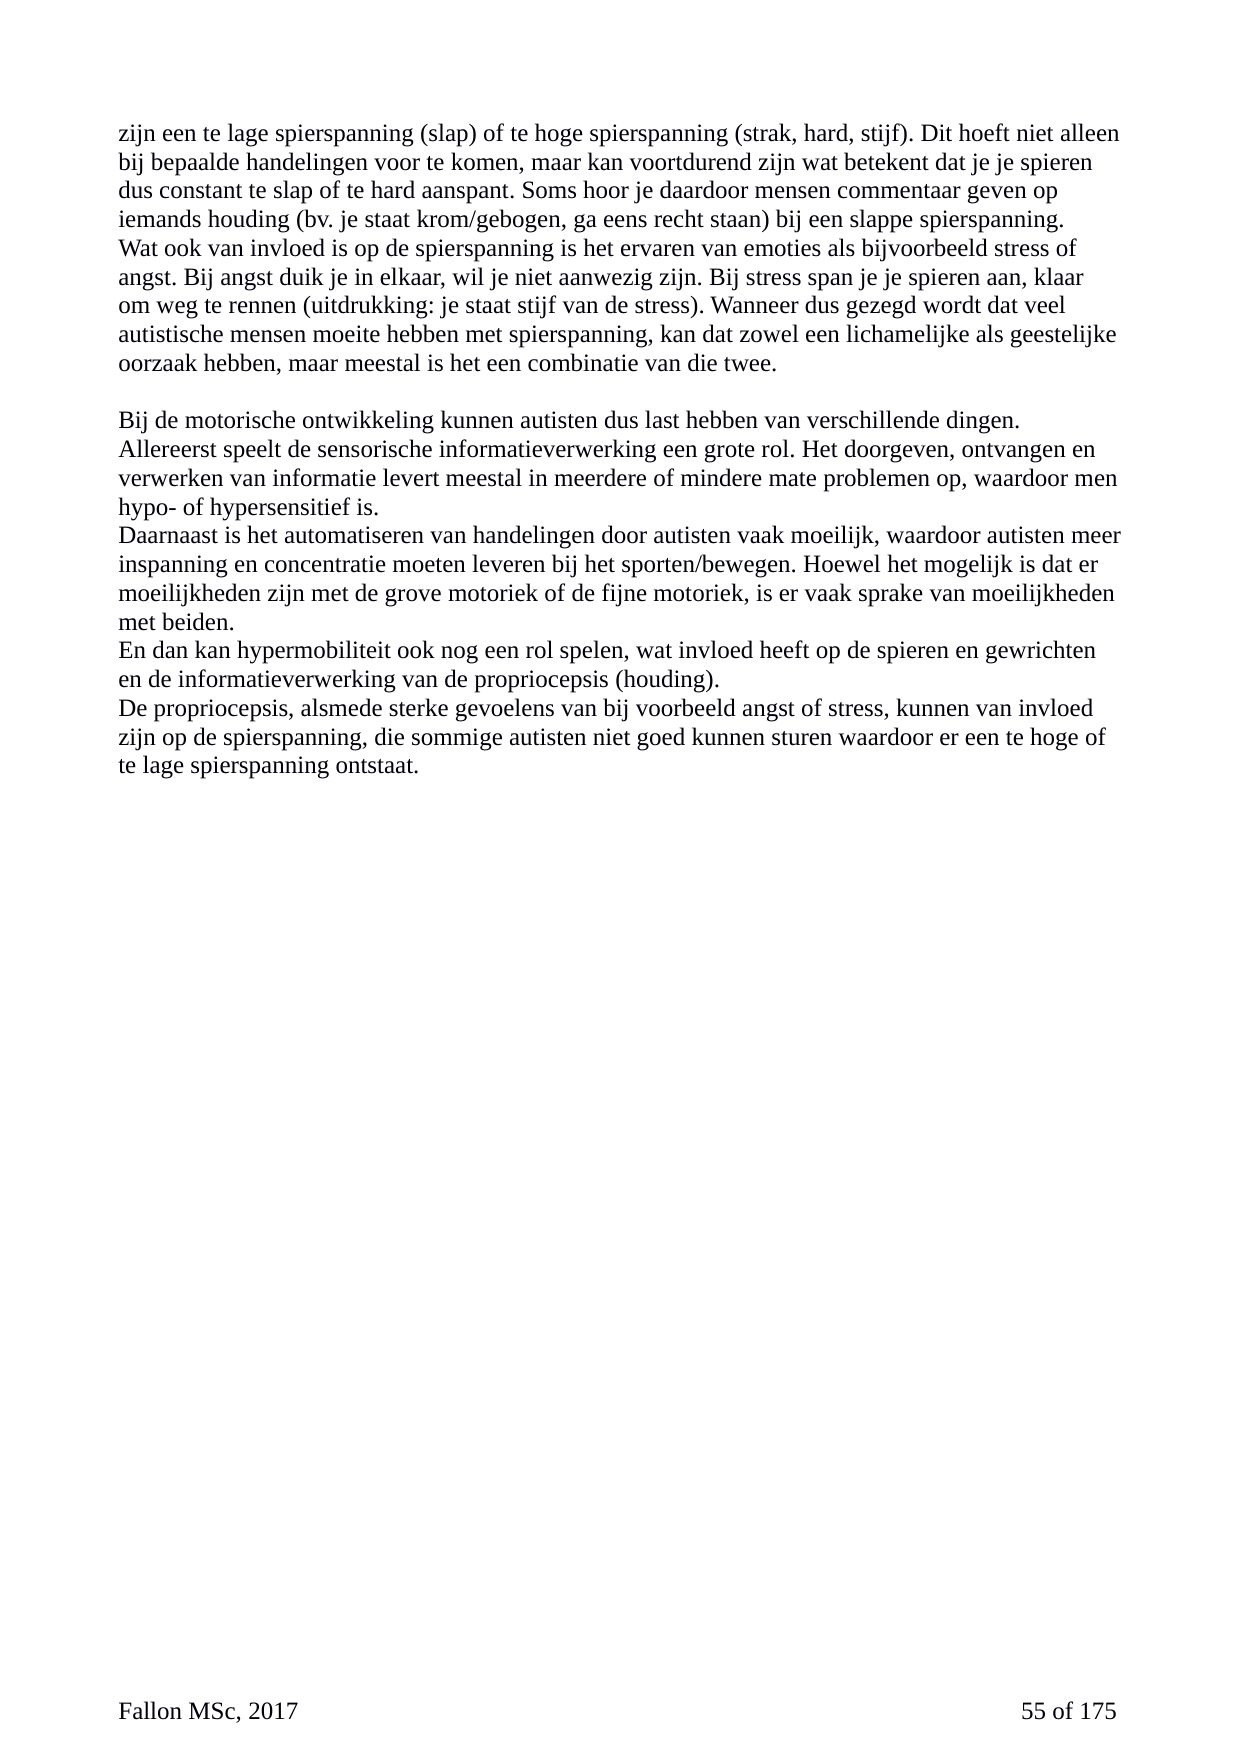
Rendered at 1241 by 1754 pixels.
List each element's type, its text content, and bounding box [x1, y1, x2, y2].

text Daarnaast is het automatiseren van handelingen door autisten vaak moeilijk, waardoor autisten meer inspanning en concentratie moeten leveren bij het sporten/bewegen. Hoewel het mogelijk is dat er moeilijkheden zijn met de grove motoriek of de fijne motoriek, is er vaak sprake van moeilijkheden met beiden. [118, 521, 1122, 636]
text Bij de motorische ontwikkeling kunnen autisten dus last hebben van verschillende dingen. [118, 406, 1122, 434]
text En dan kan hypermobiliteit ook nog een rol spelen, wat invloed heeft op de spieren en gewrichten en de informatieverwerking van de propriocepsis (houding). [118, 636, 1122, 693]
text Allereerst speelt de sensorische informatieverwerking een grote rol. Het doorgeven, ontvangen en verwerken van informatie levert meestal in meerdere of mindere mate problemen op, waardoor men hypo- of hypersensitief is. [118, 434, 1122, 521]
text zijn een te lage spierspanning (slap) of te hoge spierspanning (strak, hard, stijf). Dit hoeft niet alleen bij bepaalde handelingen voor te komen, maar kan voortdurend zijn wat betekent dat je je spieren dus constant te slap of te hard aanspant. Soms hoor je daardoor mensen commentaar geven op iemands houding (bv. je staat krom/gebogen, ga eens recht staan) bij een slappe spierspanning. [118, 118, 1122, 233]
text De propriocepsis, alsmede sterke gevoelens van bij voorbeeld angst of stress, kunnen van invloed zijn op de spierspanning, die sommige autisten niet goed kunnen sturen waardoor er een te hoge of te lage spierspanning ontstaat. [118, 693, 1122, 779]
text Wat ook van invloed is op de spierspanning is het ervaren van emoties als bijvoorbeeld stress of angst. Bij angst duik je in elkaar, wil je niet aanwezig zijn. Bij stress span je je spieren aan, klaar om weg te rennen (uitdrukking: je staat stijf van de stress). Wanneer dus gezegd wordt dat veel autistische mensen moeite hebben met spierspanning, kan dat zowel een lichamelijke als geestelijke oorzaak hebben, maar meestal is het een combinatie van die twee. [118, 233, 1122, 377]
